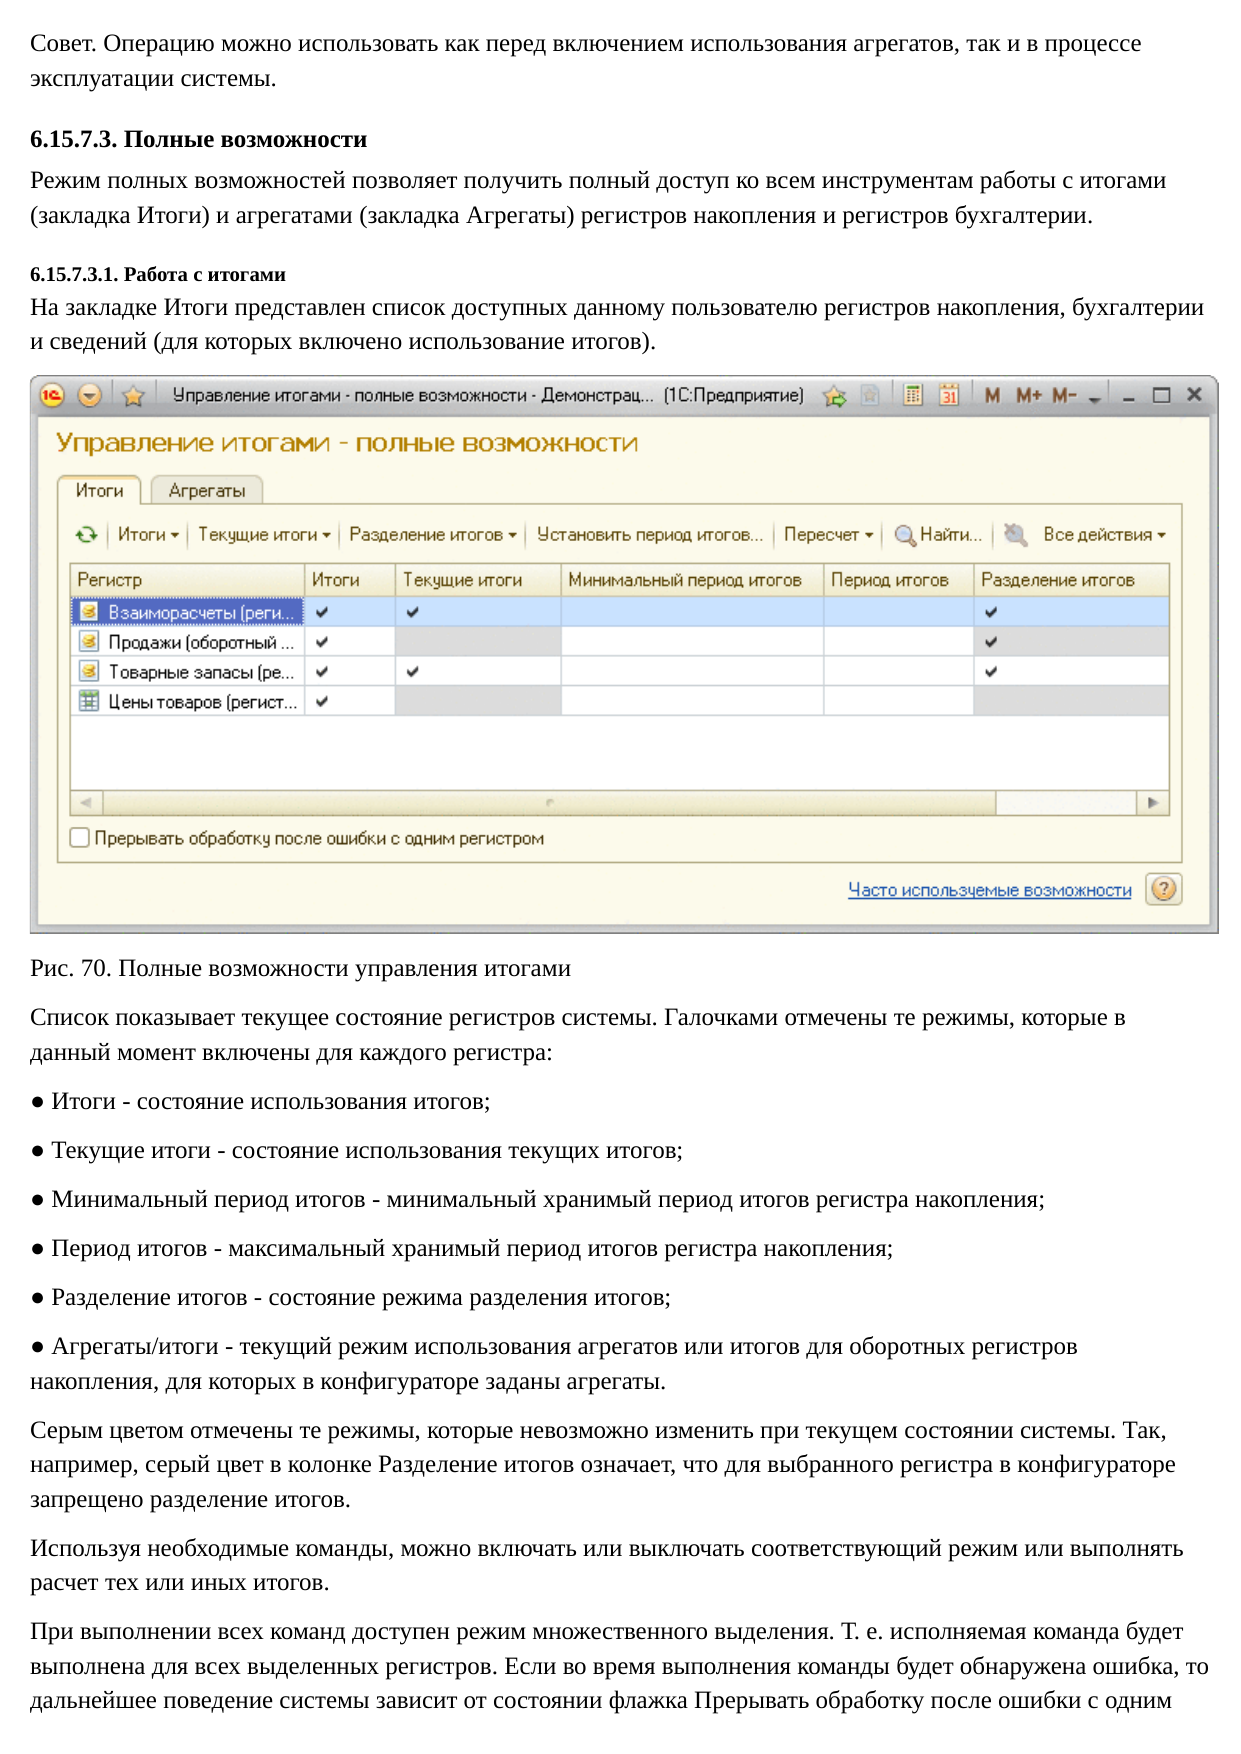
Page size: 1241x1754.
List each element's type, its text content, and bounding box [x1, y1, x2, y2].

text Серым цветом отмечены те режимы, которые невозможно изменить при текущем состоянии системы. Так, например, серый цвет в колонке Разделение итогов означает, что для выбранного регистра в конфигураторе запрещено разделение итогов. [30, 1415, 1211, 1513]
text Рис. 70. Полные возможности управления итогами [30, 953, 1211, 982]
text Используя необходимые команды, можно включать или выключать соответствующий режим или выполнять расчет тех или иных итогов. [30, 1533, 1211, 1596]
text ● Агрегаты/итоги ‑ текущий режим использования агрегатов или итогов для оборотных регистров накопления, для которых в конфигураторе заданы агрегаты. [30, 1331, 1211, 1394]
text Совет. Операцию можно использовать как перед включением использования агрегатов, так и в процессе эксплуатации системы. [30, 28, 1211, 91]
text ● Минимальный период итогов ‑ минимальный хранимый период итогов регистра накопления; [30, 1184, 1211, 1213]
subtitle 6.15.7.3. Полные возможности [30, 124, 1211, 153]
text Список показывает текущее состояние регистров системы. Галочками отмечены те режимы, которые в данный момент включены для каждого регистра: [30, 1002, 1211, 1066]
text Режим полных возможностей позволяет получить полный доступ ко всем инструментам работы с итогами (закладка Итоги) и агрегатами (закладка Агрегаты) регистров накопления и регистров бухгалтерии. [30, 165, 1211, 229]
text ● Период итогов ‑ максимальный хранимый период итогов регистра накопления; [30, 1233, 1211, 1262]
text При выполнении всех команд доступен режим множественного выделения. Т. е. исполняемая команда будет выполнена для всех выделенных регистров. Если во время выполнения команды будет обнаружена ошибка, то дальнейшее поведение системы зависит от состоянии флажка Прерывать обработку после ошибки с одним [30, 1616, 1211, 1714]
text На закладке Итоги представлен список доступных данному пользователю регистров накопления, бухгалтерии и сведений (для которых включено использование итогов). [30, 292, 1211, 355]
text ● Текущие итоги ‑ состояние использования текущих итогов; [30, 1135, 1211, 1164]
subtitle 6.15.7.3.1. Работа с итогами [30, 261, 1211, 286]
text ● Итоги ‑ состояние использования итогов; [30, 1086, 1211, 1115]
picture [29, 375, 1219, 934]
text ● Разделение итогов ‑ состояние режима разделения итогов; [30, 1282, 1211, 1311]
